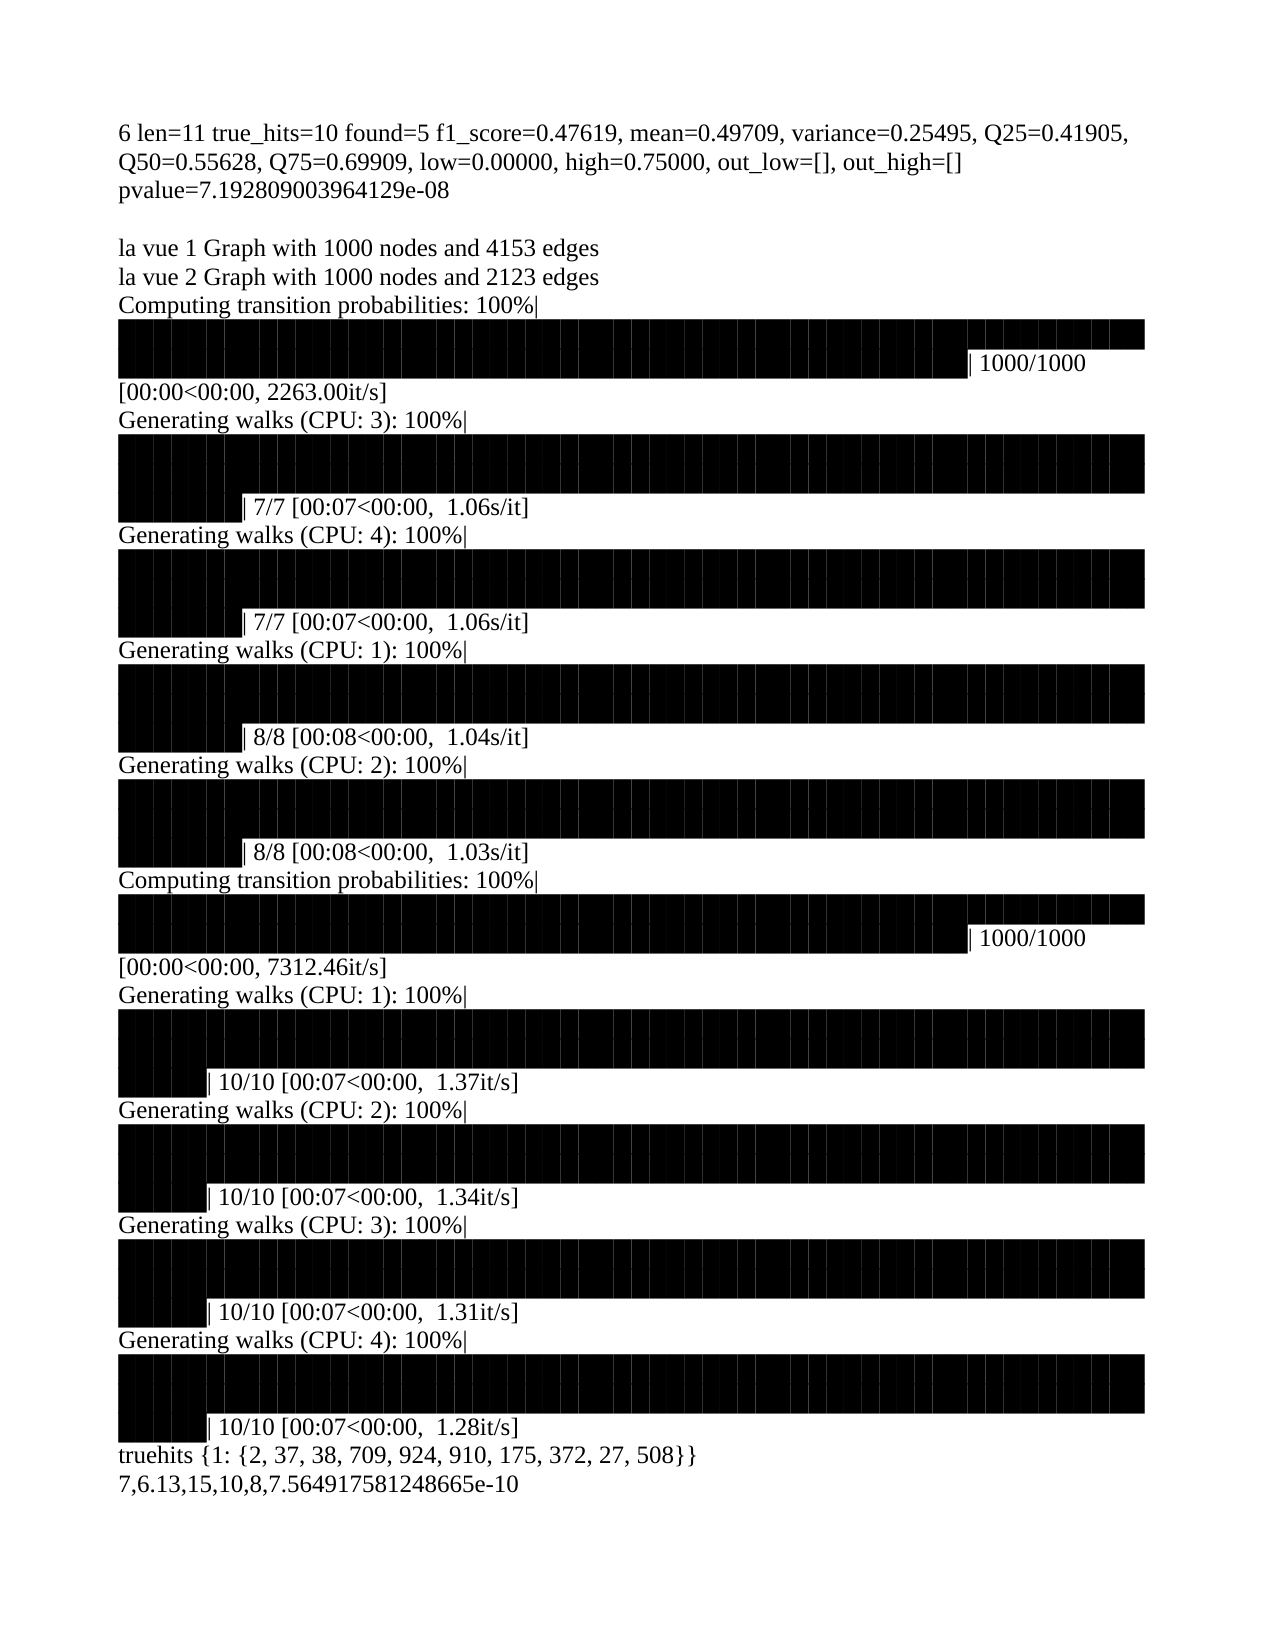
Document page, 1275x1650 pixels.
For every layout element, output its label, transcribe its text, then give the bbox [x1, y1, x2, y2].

text Generating walks (CPU: 2): 100%|█████████████████████████████████████████████████████████████████████████████████████████████████████████████████████████| 10/10 [00:07<00:00, 1.34it/s] [118, 1096, 1157, 1211]
text Generating walks (CPU: 4): 100%|███████████████████████████████████████████████████████████████████████████████████████████████████████████████████████████| 7/7 [00:07<00:00, 1.06s/it] [118, 521, 1157, 636]
text Computing transition probabilities: 100%|██████████████████████████████████████████████████████████████████████████████████████████████████████████| 1000/1000 [00:00<00:00, 7312.46it/s] [118, 866, 1157, 981]
text truehits {1: {2, 37, 38, 709, 924, 910, 175, 372, 27, 508}} [118, 1441, 1157, 1469]
text 6 len=11 true_hits=10 found=5 f1_score=0.47619, mean=0.49709, variance=0.25495, Q25=0.41905, Q50=0.55628, Q75=0.69909, low=0.00000, high=0.75000, out_low=[], out_high=[] pvalue=7.192809003964129e-08 [118, 118, 1157, 204]
text Generating walks (CPU: 1): 100%|███████████████████████████████████████████████████████████████████████████████████████████████████████████████████████████| 8/8 [00:08<00:00, 1.04s/it] [118, 636, 1157, 751]
text Generating walks (CPU: 1): 100%|█████████████████████████████████████████████████████████████████████████████████████████████████████████████████████████| 10/10 [00:07<00:00, 1.37it/s] [118, 981, 1157, 1096]
text Generating walks (CPU: 4): 100%|█████████████████████████████████████████████████████████████████████████████████████████████████████████████████████████| 10/10 [00:07<00:00, 1.28it/s] [118, 1326, 1157, 1441]
text la vue 1 Graph with 1000 nodes and 4153 edges [118, 233, 1157, 262]
text Generating walks (CPU: 2): 100%|███████████████████████████████████████████████████████████████████████████████████████████████████████████████████████████| 8/8 [00:08<00:00, 1.03s/it] [118, 751, 1157, 866]
text 7,6.13,15,10,8,7.564917581248665e-10 [118, 1469, 1157, 1498]
text la vue 2 Graph with 1000 nodes and 2123 edges [118, 262, 1157, 291]
text Generating walks (CPU: 3): 100%|█████████████████████████████████████████████████████████████████████████████████████████████████████████████████████████| 10/10 [00:07<00:00, 1.31it/s] [118, 1211, 1157, 1326]
text Generating walks (CPU: 3): 100%|███████████████████████████████████████████████████████████████████████████████████████████████████████████████████████████| 7/7 [00:07<00:00, 1.06s/it] [118, 406, 1157, 521]
text Computing transition probabilities: 100%|██████████████████████████████████████████████████████████████████████████████████████████████████████████| 1000/1000 [00:00<00:00, 2263.00it/s] [118, 291, 1157, 406]
